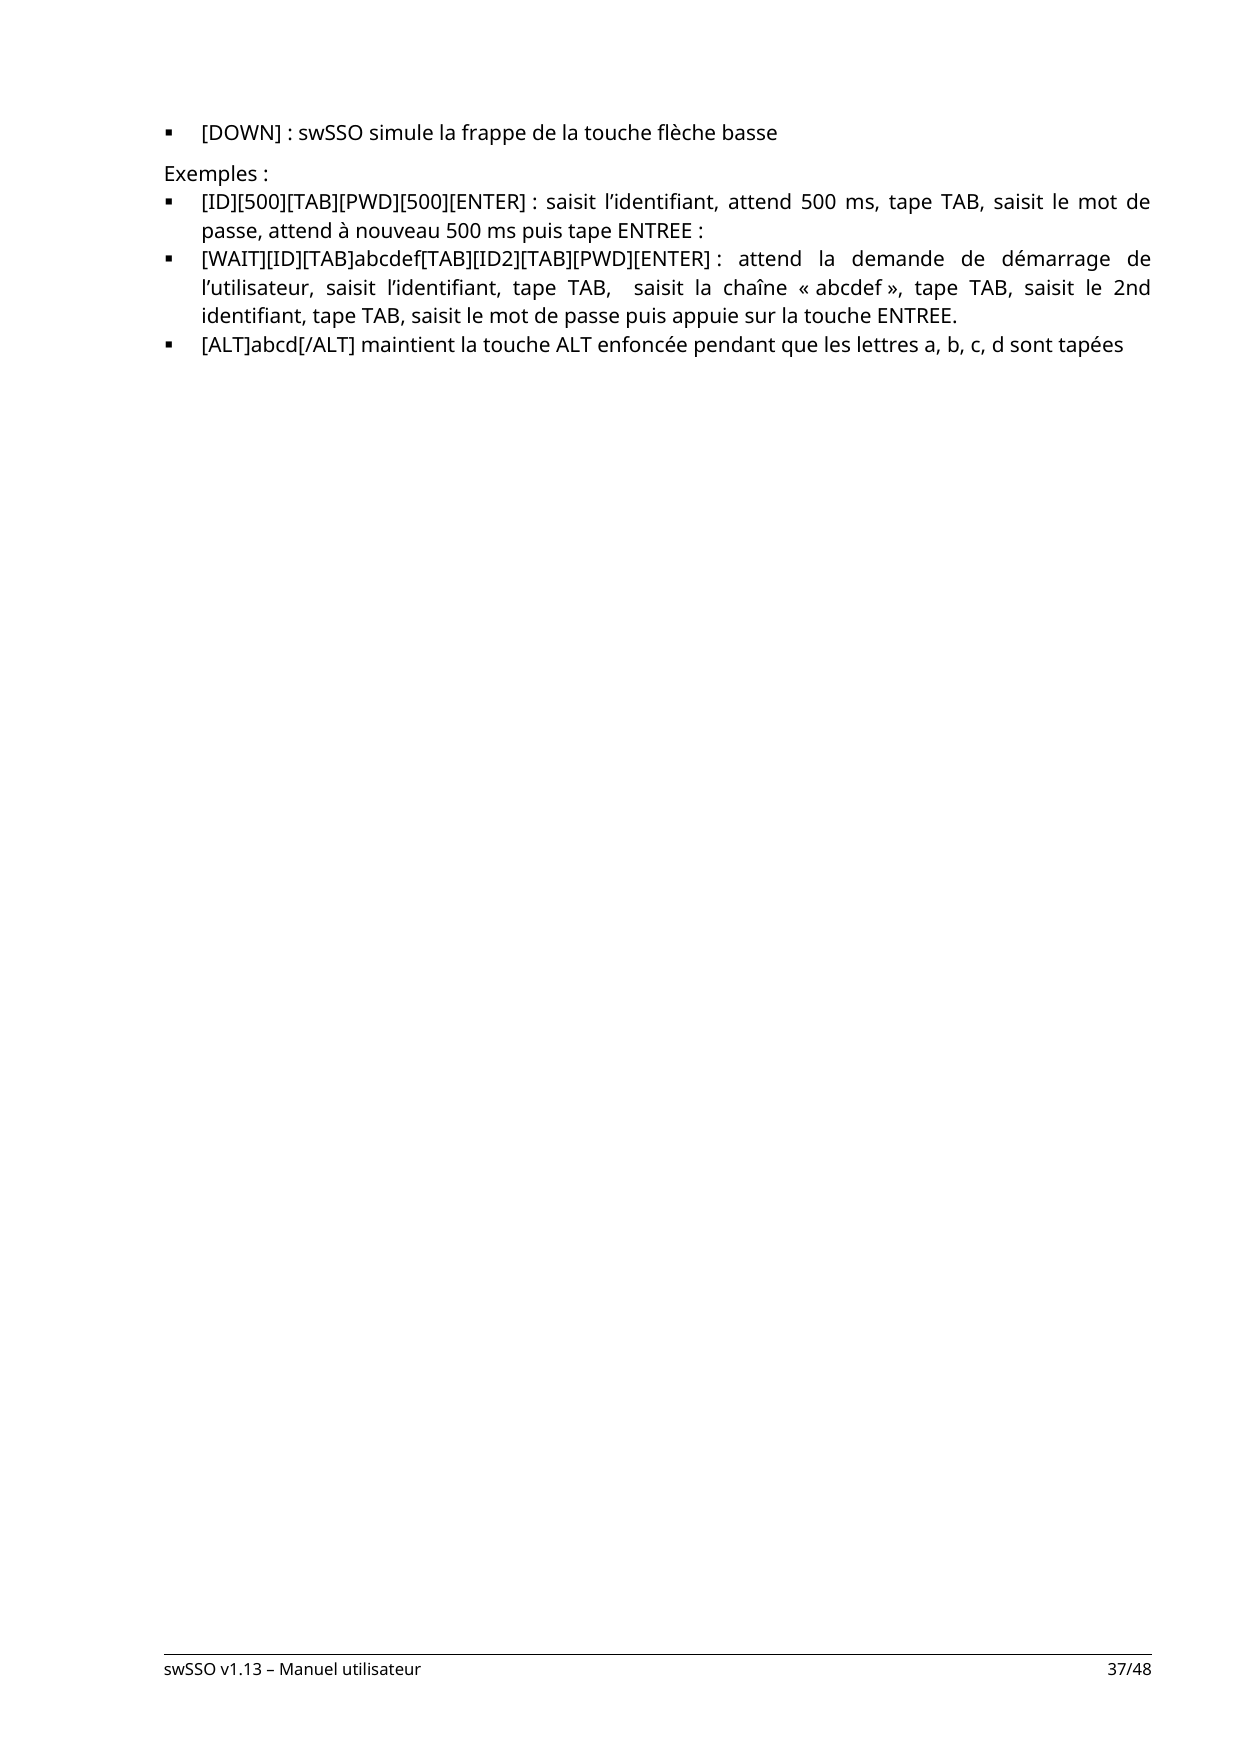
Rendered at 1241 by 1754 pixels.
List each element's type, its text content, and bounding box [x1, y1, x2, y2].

list [WAIT][ID][TAB]abcdef[TAB][ID2][TAB][PWD][ENTER] : attend la demande de démarrage de l’utilisateur, saisit l’identifiant, tape TAB, saisit la chaîne « abcdef », tape TAB, saisit le 2nd identifiant, tape TAB, saisit le mot de passe puis appuie sur la touche ENTREE. [164, 244, 1152, 330]
list [ALT]abcd[/ALT] maintient la touche ALT enfoncée pendant que les lettres a, b, c, d sont tapées [164, 330, 1152, 358]
list [ID][500][TAB][PWD][500][ENTER] : saisit l’identifiant, attend 500 ms, tape TAB, saisit le mot de passe, attend à nouveau 500 ms puis tape ENTREE : [164, 187, 1152, 244]
text Exemples : [164, 159, 1152, 187]
list [DOWN] : swSSO simule la frappe de la touche flèche basse [164, 118, 1152, 147]
